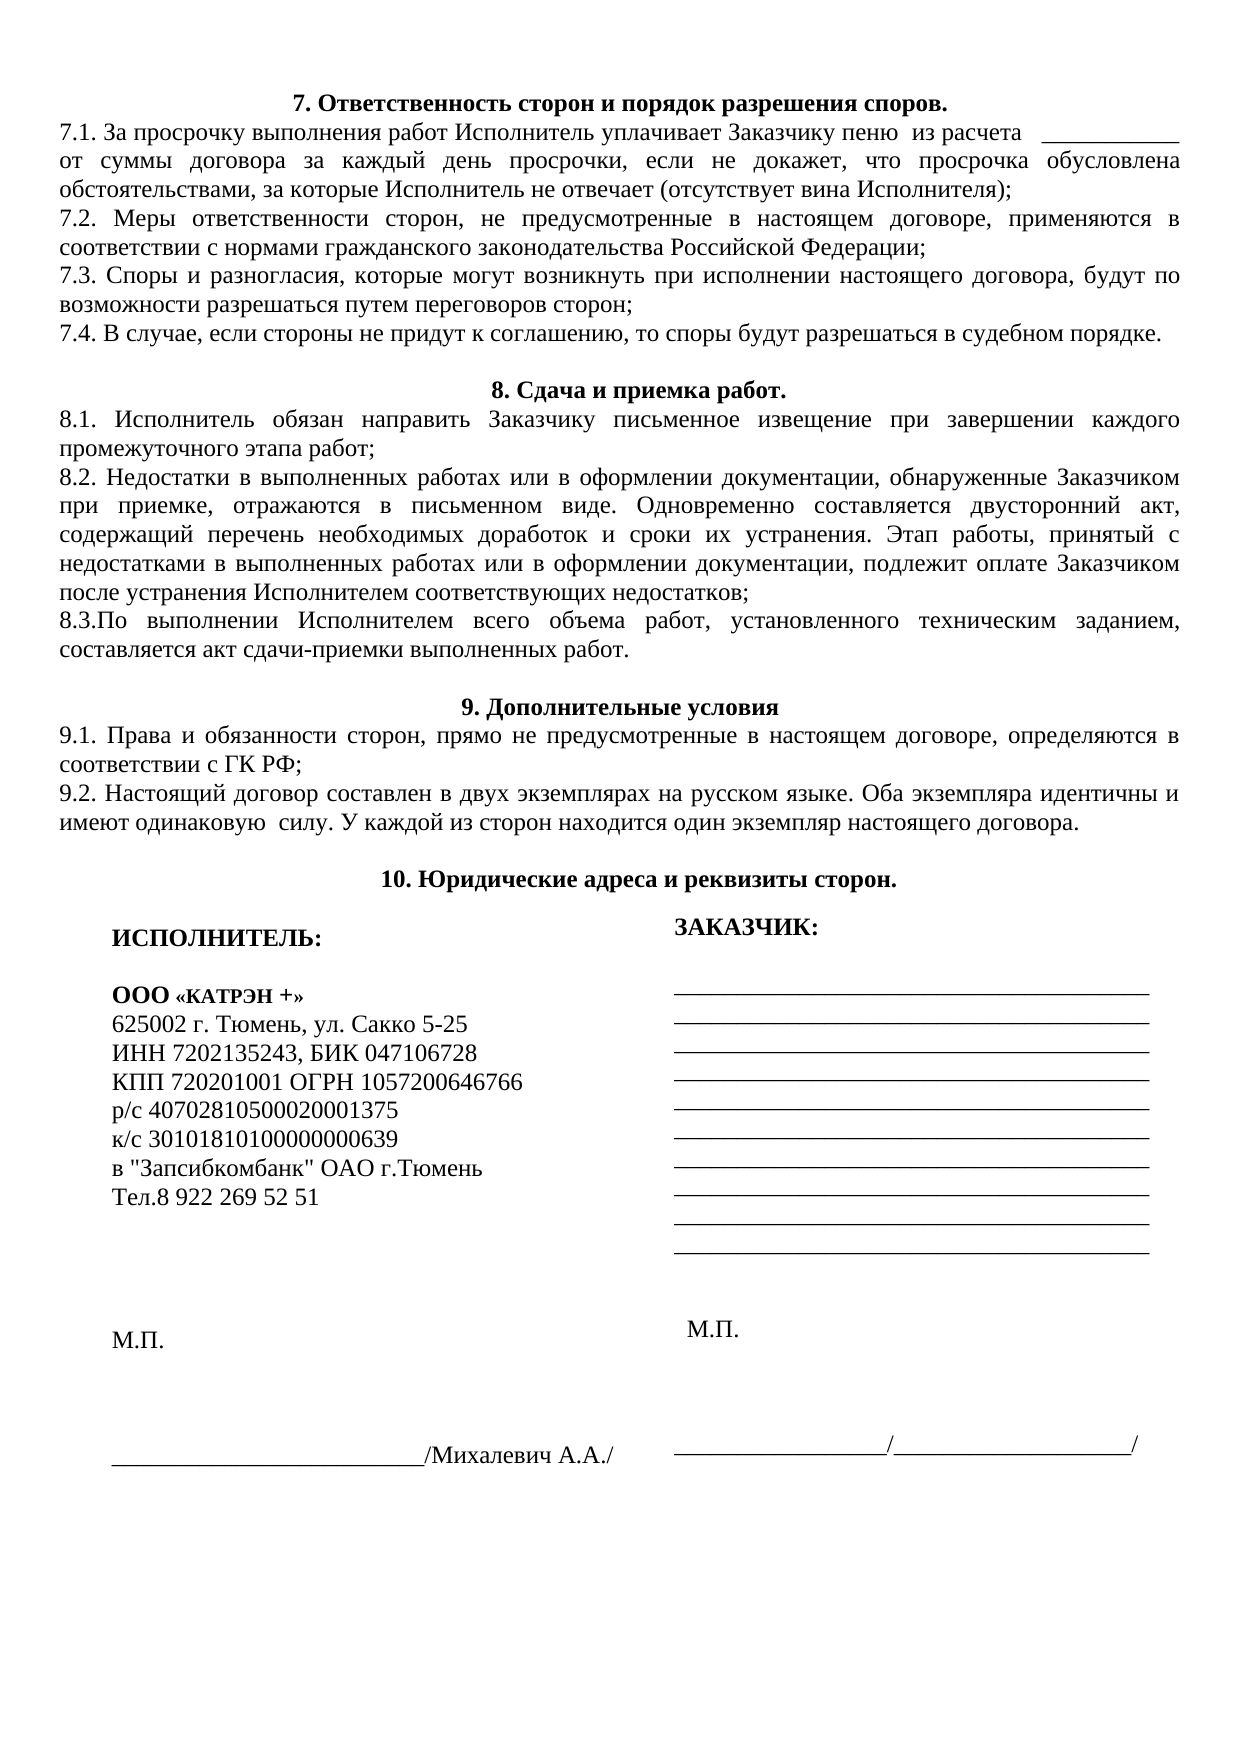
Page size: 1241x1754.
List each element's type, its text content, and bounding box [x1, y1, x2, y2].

text ______________________________________ [674, 1171, 1150, 1199]
text 8.1. Исполнитель обязан направить Заказчику письменное извещение при завершении каждого промежуточного этапа работ; [59, 404, 1181, 462]
text ИНН 7202135243, БИК 047106728 [112, 1038, 625, 1067]
text КПП 720201001 ОГРН 1057200646766 [112, 1067, 625, 1096]
text 10. Юридические адреса и реквизиты сторон. [97, 864, 1181, 893]
text ______________________________________ [674, 1113, 1150, 1142]
text 7. Ответственность сторон и порядок разрешения споров. [59, 88, 1181, 117]
text Тел.8 922 269 52 51 [112, 1182, 625, 1211]
text р/с 40702810500020001375 [112, 1096, 625, 1124]
text 9.1. Права и обязанности сторон, прямо не предусмотренные в настоящем договоре, определяются в соответствии с ГК РФ; [59, 720, 1181, 778]
text ____________________________________________________________________________ [674, 969, 1150, 1027]
text 7.4. В случае, если стороны не придут к соглашению, то споры будут разрешаться в судебном порядке. [59, 318, 1181, 347]
text 9.2. Настоящий договор составлен в двух экземплярах на русском языке. Оба экземпляра идентичны и имеют одинаковую силу. У каждой из сторон находится один экземпляр настоящего договора. [59, 778, 1181, 835]
text 9. Дополнительные условия [59, 692, 1181, 720]
text 7.3. Споры и разногласия, которые могут возникнуть при исполнении настоящего договора, будут по возможности разрешаться путем переговоров сторон; [59, 260, 1181, 318]
text ______________________________________ [674, 1027, 1150, 1056]
text _________________/___________________/ [674, 1429, 1150, 1458]
text ИСПОЛНИТЕЛЬ: [112, 923, 625, 952]
text 8.3.По выполнении Исполнителем всего объема работ, установленного техническим заданием, составляется акт сдачи-приемки выполненных работ. [59, 605, 1181, 663]
subtitle ООО «КАТРЭН +» [112, 981, 625, 1009]
text ЗАКАЗЧИК: [674, 912, 1150, 941]
text М.П. [112, 1326, 625, 1354]
text к/с 30101810100000000639 [112, 1124, 625, 1153]
text ____________________________________________________________________________ [674, 1056, 1150, 1113]
text 7.1. За просрочку выполнения работ Исполнитель уплачивает Заказчику пеню из расчета ___________ от суммы договора за каждый день просрочки, если не докажет, что просрочка обусловлена обстоятельствами, за которые Исполнитель не отвечает (отсутствует вина Исполнителя); [59, 117, 1181, 203]
text _________________________/Михалевич А.А./ [112, 1441, 625, 1469]
text 8.2. Недостатки в выполненных работах или в оформлении документации, обнаруженные Заказчиком при приемке, отражаются в письменном виде. Одновременно составляется двусторонний акт, содержащий перечень необходимых доработок и сроки их устранения. Этап работы, принятый с недостатками в выполненных работах или в оформлении документации, подлежит оплате Заказчиком после устранения Исполнителем соответствующих недостатков; [59, 462, 1181, 605]
text 7.2. Меры ответственности сторон, не предусмотренные в настоящем договоре, применяются в соответствии с нормами гражданского законодательства Российской Федерации; [59, 203, 1181, 260]
text ______________________________________ [674, 1228, 1150, 1257]
text М.П. [674, 1314, 1150, 1343]
text 8. Сдача и приемка работ. [97, 375, 1181, 404]
text 625002 г. Тюмень, ул. Сакко 5-25 [112, 1009, 625, 1038]
text ______________________________________ [674, 1142, 1150, 1171]
text ______________________________________ [674, 1199, 1150, 1228]
text в "Запсибкомбанк" ОАО г.Тюмень [112, 1153, 625, 1182]
